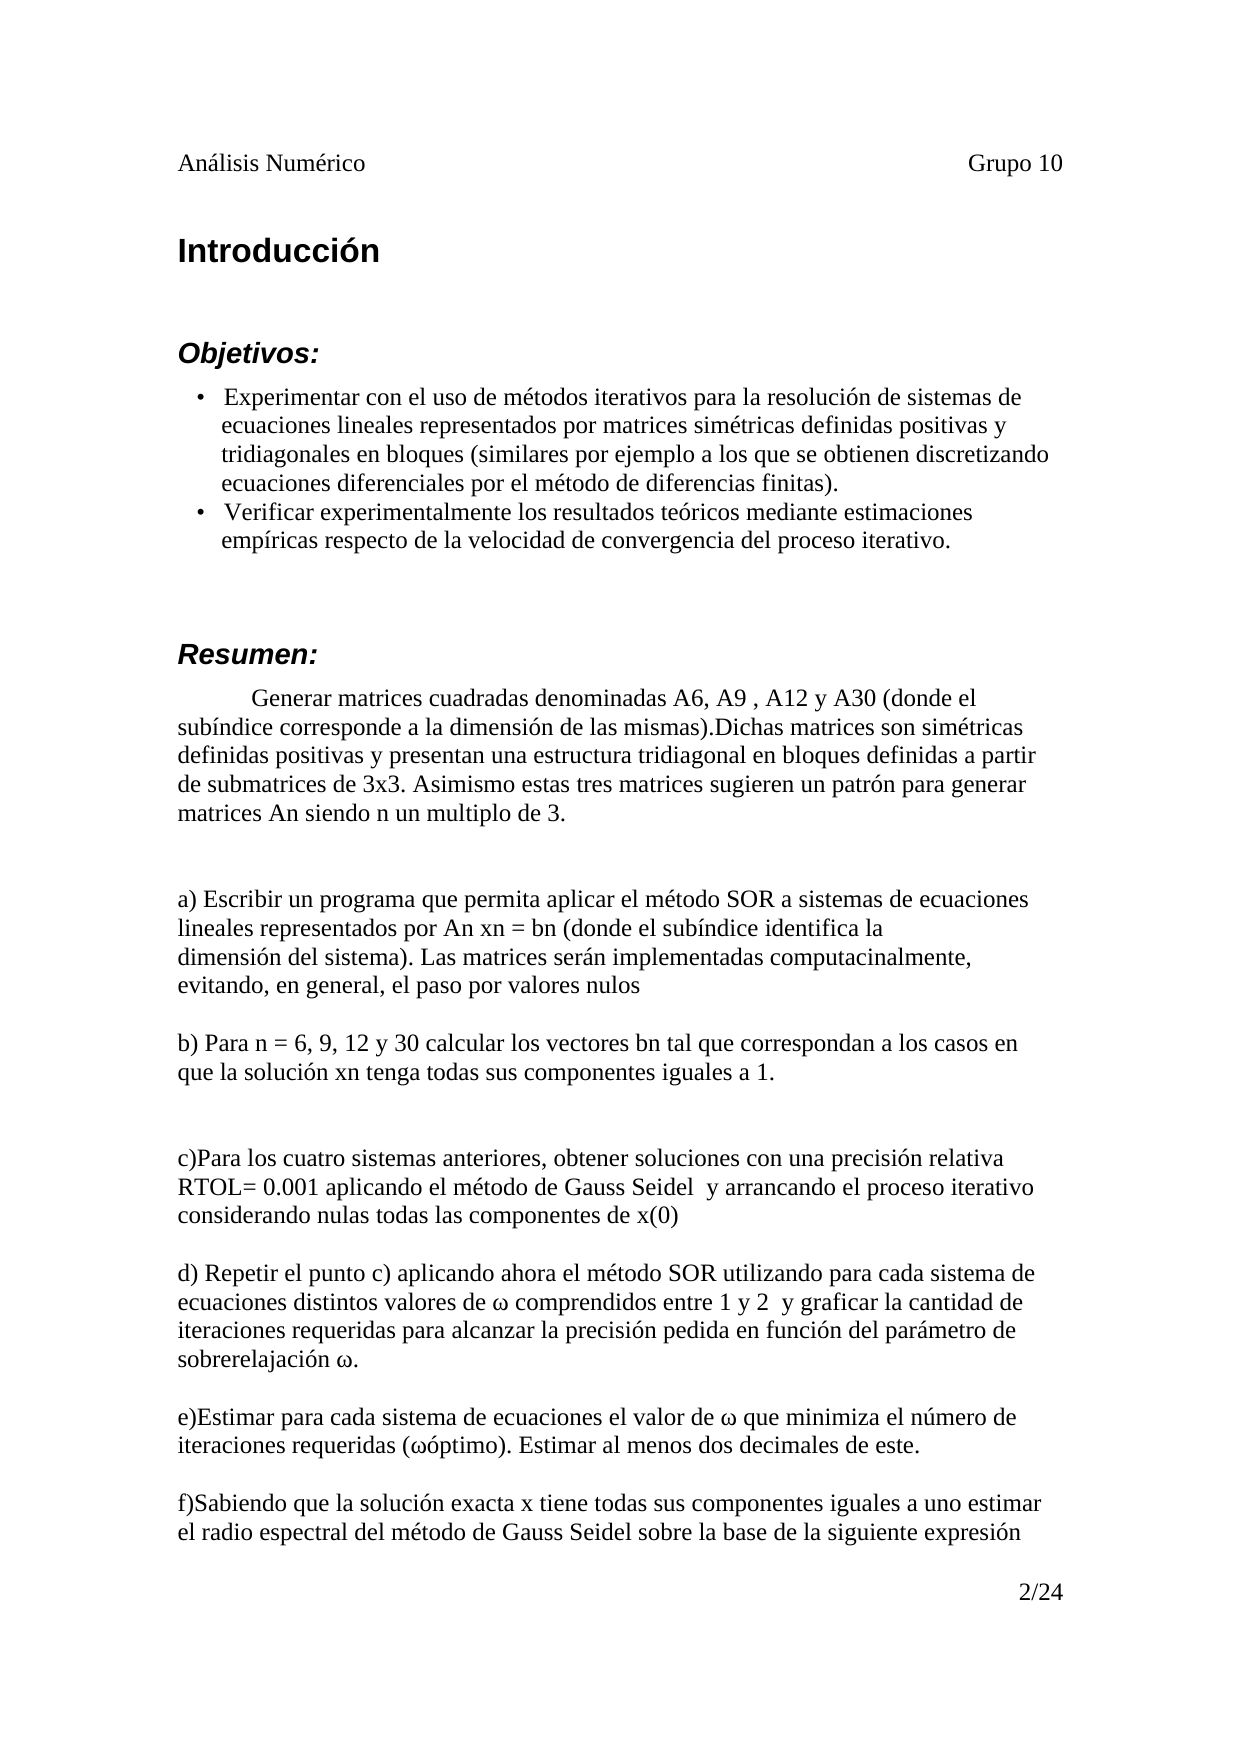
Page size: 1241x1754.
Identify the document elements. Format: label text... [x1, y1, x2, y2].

text que la solución xn tenga todas sus componentes iguales a 1. [177, 1057, 1063, 1085]
text empíricas respecto de la velocidad de convergencia del proceso iterativo. [177, 526, 1063, 554]
text iteraciones requeridas (ωóptimo). Estimar al menos dos decimales de este. [177, 1430, 1063, 1459]
text Generar matrices cuadradas denominadas A6, A9 , A12 y A30 (donde el [177, 683, 1063, 712]
subtitle Resumen: [177, 637, 1063, 670]
text ecuaciones diferenciales por el método de diferencias finitas). [177, 468, 1063, 497]
text dimensión del sistema). Las matrices serán implementadas computacinalmente, evitando, en general, el paso por valores nulos [177, 942, 1063, 999]
subtitle Introducción [177, 231, 1063, 269]
text a) Escribir un programa que permita aplicar el método SOR a sistemas de ecuaciones lineales representados por An xn = bn (donde el subíndice identifica la [177, 884, 1063, 942]
text ecuaciones distintos valores de ω comprendidos entre 1 y 2 y graficar la cantidad de iteraciones requeridas para alcanzar la precisión pedida en función del parámetro de sobrerelajación ω. [177, 1287, 1063, 1373]
text d) Repetir el punto c) aplicando ahora el método SOR utilizando para cada sistema de [177, 1258, 1063, 1287]
text f)Sabiendo que la solución exacta x tiene todas sus componentes iguales a uno estimar [177, 1488, 1063, 1517]
text subíndice corresponde a la dimensión de las mismas).Dichas matrices son simétricas definidas positivas y presentan una estructura tridiagonal en bloques definidas a partir de submatrices de 3x3. Asimismo estas tres matrices sugieren un patrón para generar matrices An siendo n un multiplo de 3. [177, 712, 1063, 827]
text el radio espectral del método de Gauss Seidel sobre la base de la siguiente expresión [177, 1517, 1063, 1545]
text e)Estimar para cada sistema de ecuaciones el valor de ω que minimiza el número de [177, 1402, 1063, 1430]
subtitle Objetivos: [177, 336, 1063, 369]
text tridiagonales en bloques (similares por ejemplo a los que se obtienen discretizando [177, 439, 1063, 468]
text • Verificar experimentalmente los resultados teóricos mediante estimaciones [177, 497, 1063, 526]
text b) Para n = 6, 9, 12 y 30 calcular los vectores bn tal que correspondan a los casos en [177, 1028, 1063, 1057]
text ecuaciones lineales representados por matrices simétricas definidas positivas y [177, 411, 1063, 439]
text c)Para los cuatro sistemas anteriores, obtener soluciones con una precisión relativa RTOL= 0.001 aplicando el método de Gauss Seidel y arrancando el proceso iterativo considerando nulas todas las componentes de x(0) [177, 1143, 1063, 1229]
text • Experimentar con el uso de métodos iterativos para la resolución de sistemas de [177, 382, 1063, 411]
